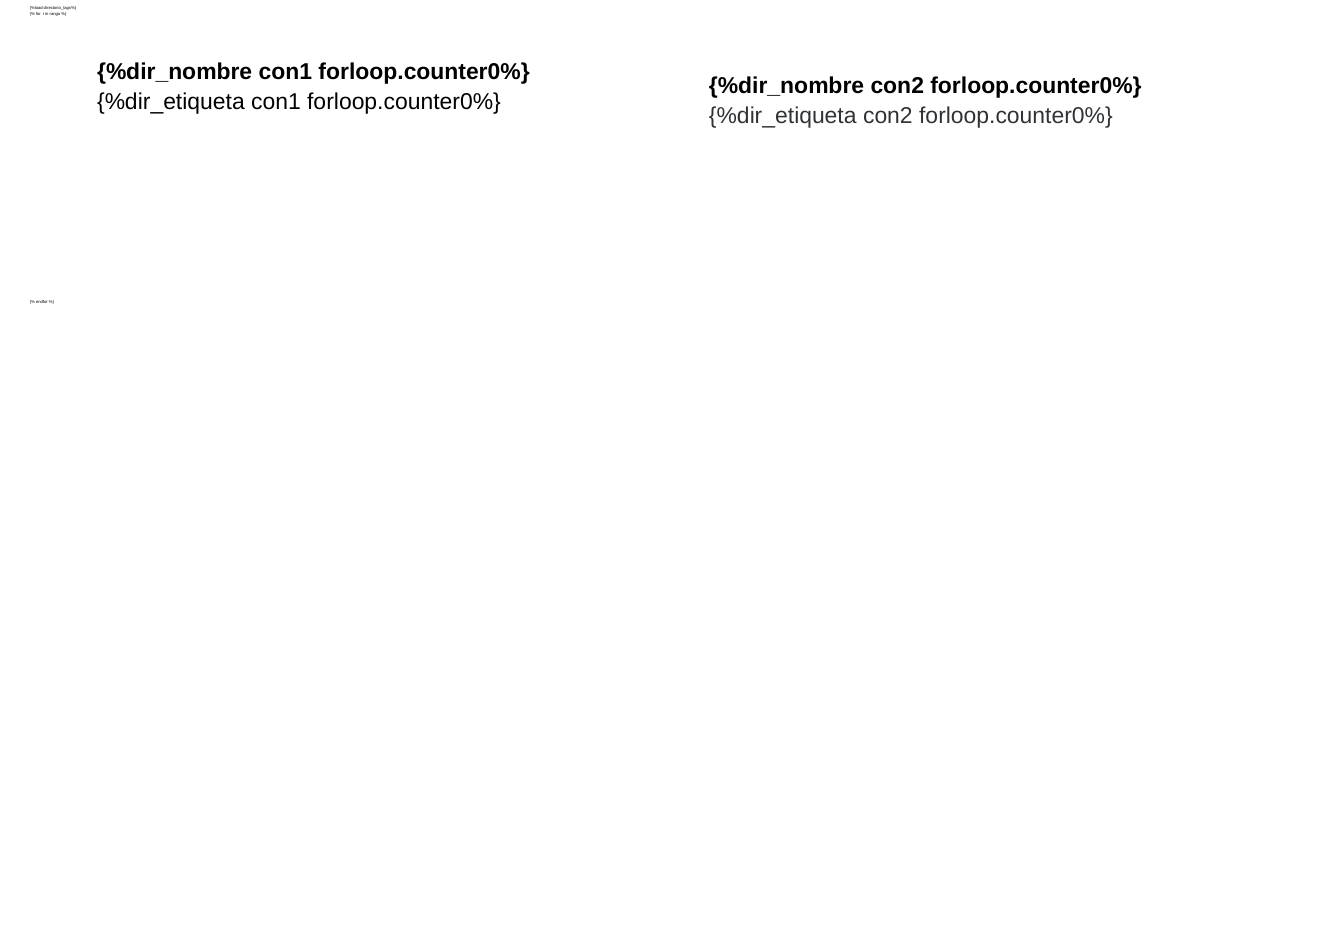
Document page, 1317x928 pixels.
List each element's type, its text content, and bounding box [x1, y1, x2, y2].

table_header {%dir_nombre con1 forloop.counter0%} {%dir_etiqueta con1 forloop.counter0%} [71, 17, 658, 299]
table_header [659, 17, 683, 299]
text {% endfor %} [29, 299, 1287, 304]
text {% for i in rango %} [29, 11, 1273, 16]
text {%load directorio_tags%} [29, 6, 1273, 11]
table_header {%dir_nombre con2 forloop.counter0%} {%dir_etiqueta con2 forloop.counter0%} [683, 17, 1270, 299]
